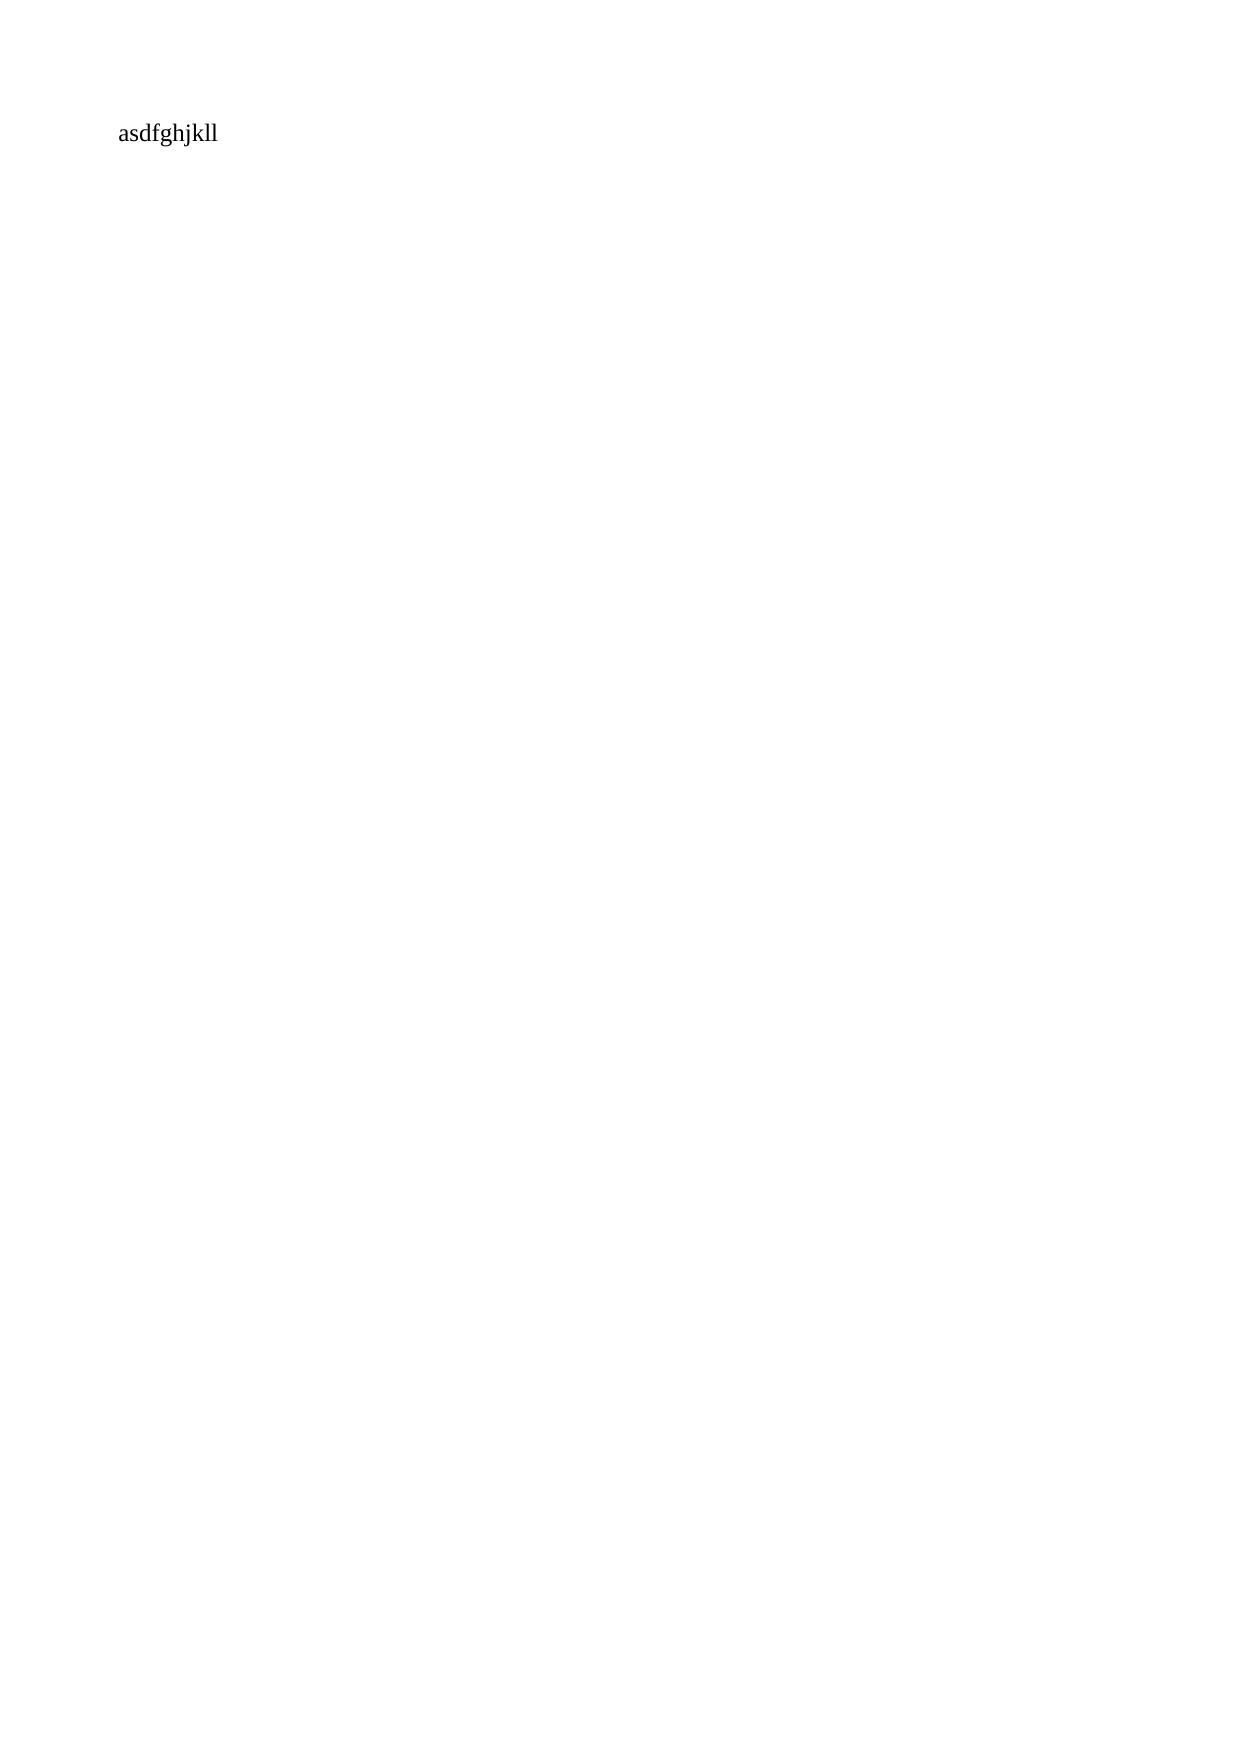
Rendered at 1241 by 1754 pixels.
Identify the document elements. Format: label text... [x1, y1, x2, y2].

text asdfghjkll [118, 118, 1122, 147]
